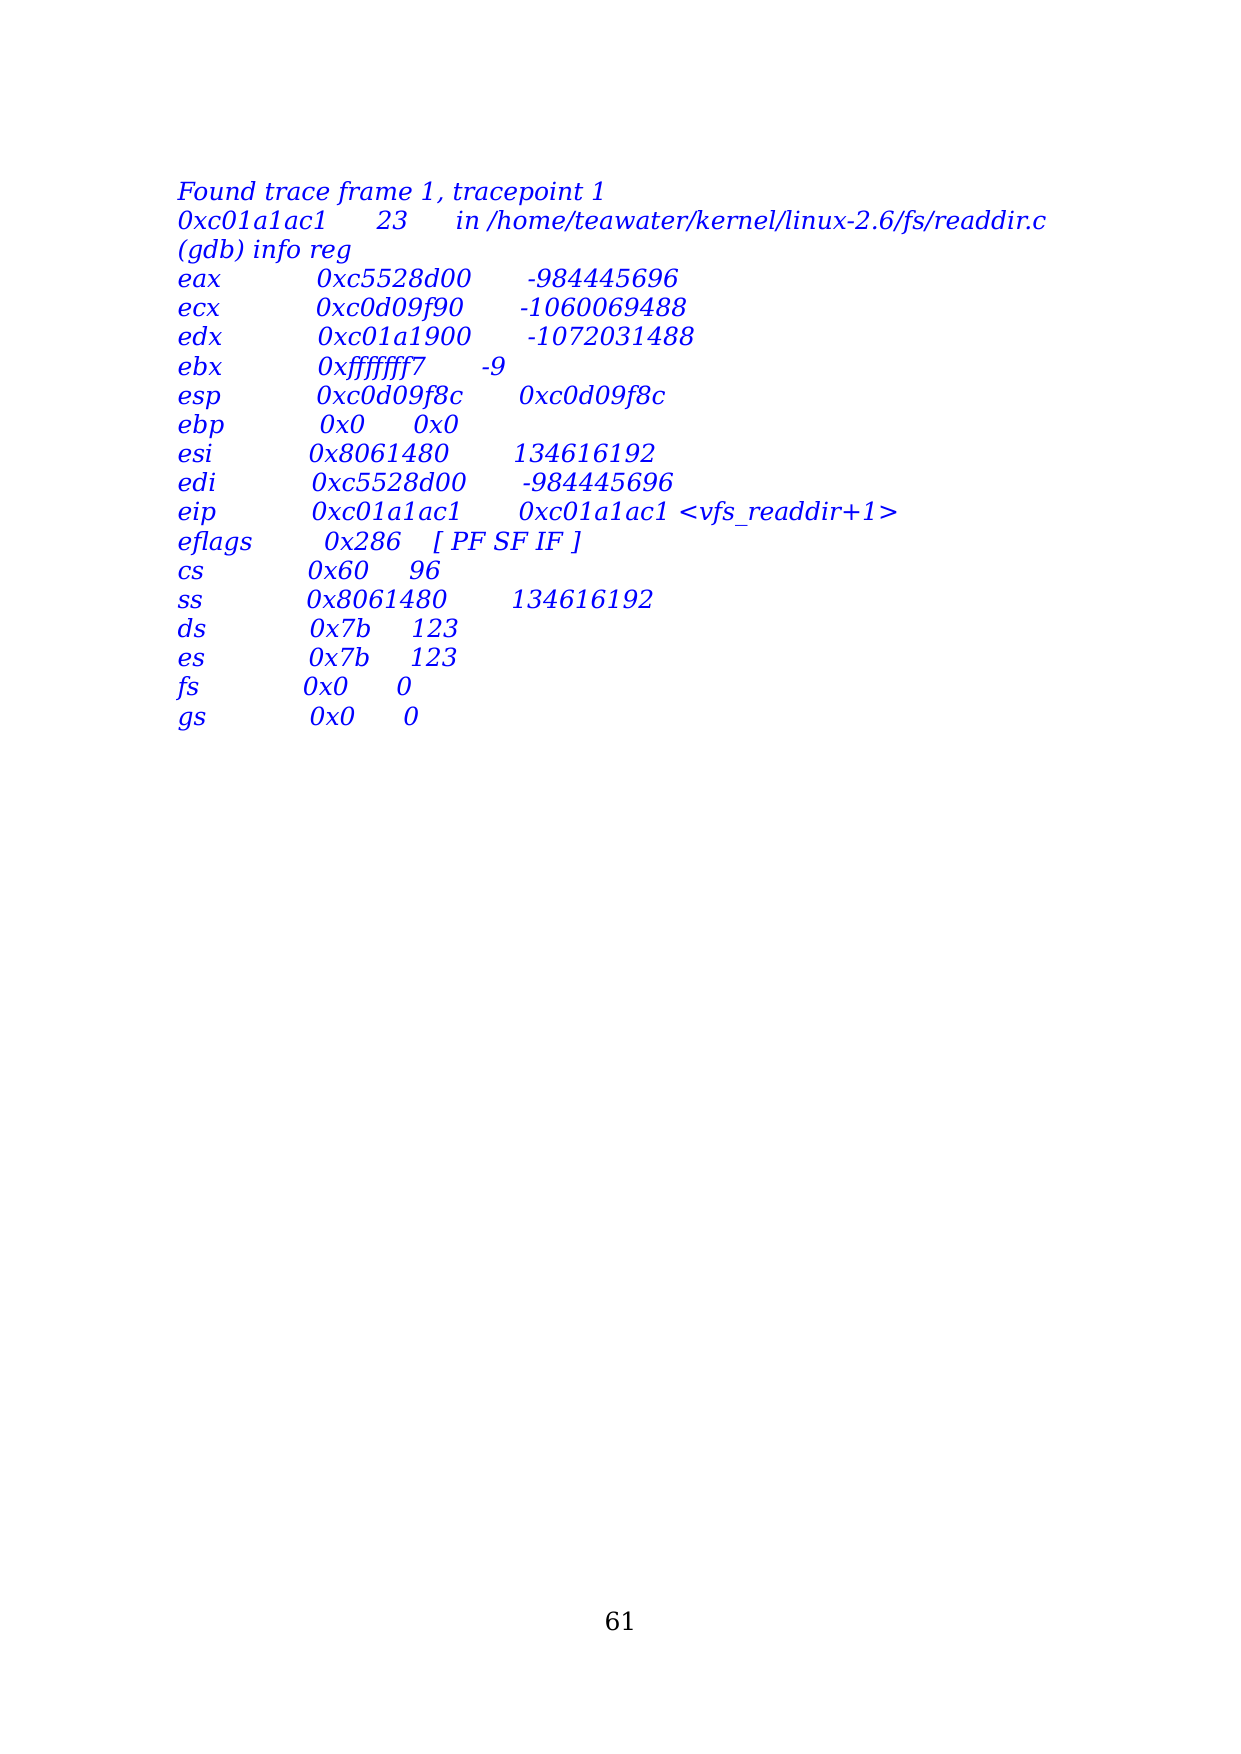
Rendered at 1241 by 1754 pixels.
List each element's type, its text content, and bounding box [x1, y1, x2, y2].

text eip 0xc01a1ac1 0xc01a1ac1 <vfs_readdir+1> [177, 498, 1063, 527]
text es 0x7b 123 [177, 643, 1063, 673]
text ebx 0xfffffff7 -9 [177, 352, 1063, 381]
text (gdb) info reg [177, 235, 1063, 264]
text cs 0x60 96 [177, 556, 1063, 585]
text esi 0x8061480 134616192 [177, 439, 1063, 468]
text edi 0xc5528d00 -984445696 [177, 468, 1063, 498]
text Found trace frame 1, tracepoint 1 [177, 177, 1063, 206]
text ecx 0xc0d09f90 -1060069488 [177, 293, 1063, 323]
text eax 0xc5528d00 -984445696 [177, 264, 1063, 293]
text esp 0xc0d09f8c 0xc0d09f8c [177, 381, 1063, 410]
text edx 0xc01a1900 -1072031488 [177, 323, 1063, 352]
text gs 0x0 0 [177, 702, 1063, 731]
text ss 0x8061480 134616192 [177, 585, 1063, 614]
text eflags 0x286 [ PF SF IF ] [177, 527, 1063, 556]
text fs 0x0 0 [177, 673, 1063, 702]
text ds 0x7b 123 [177, 614, 1063, 643]
text 0xc01a1ac1 23 in /home/teawater/kernel/linux-2.6/fs/readdir.c [177, 206, 1063, 235]
text ebp 0x0 0x0 [177, 410, 1063, 439]
